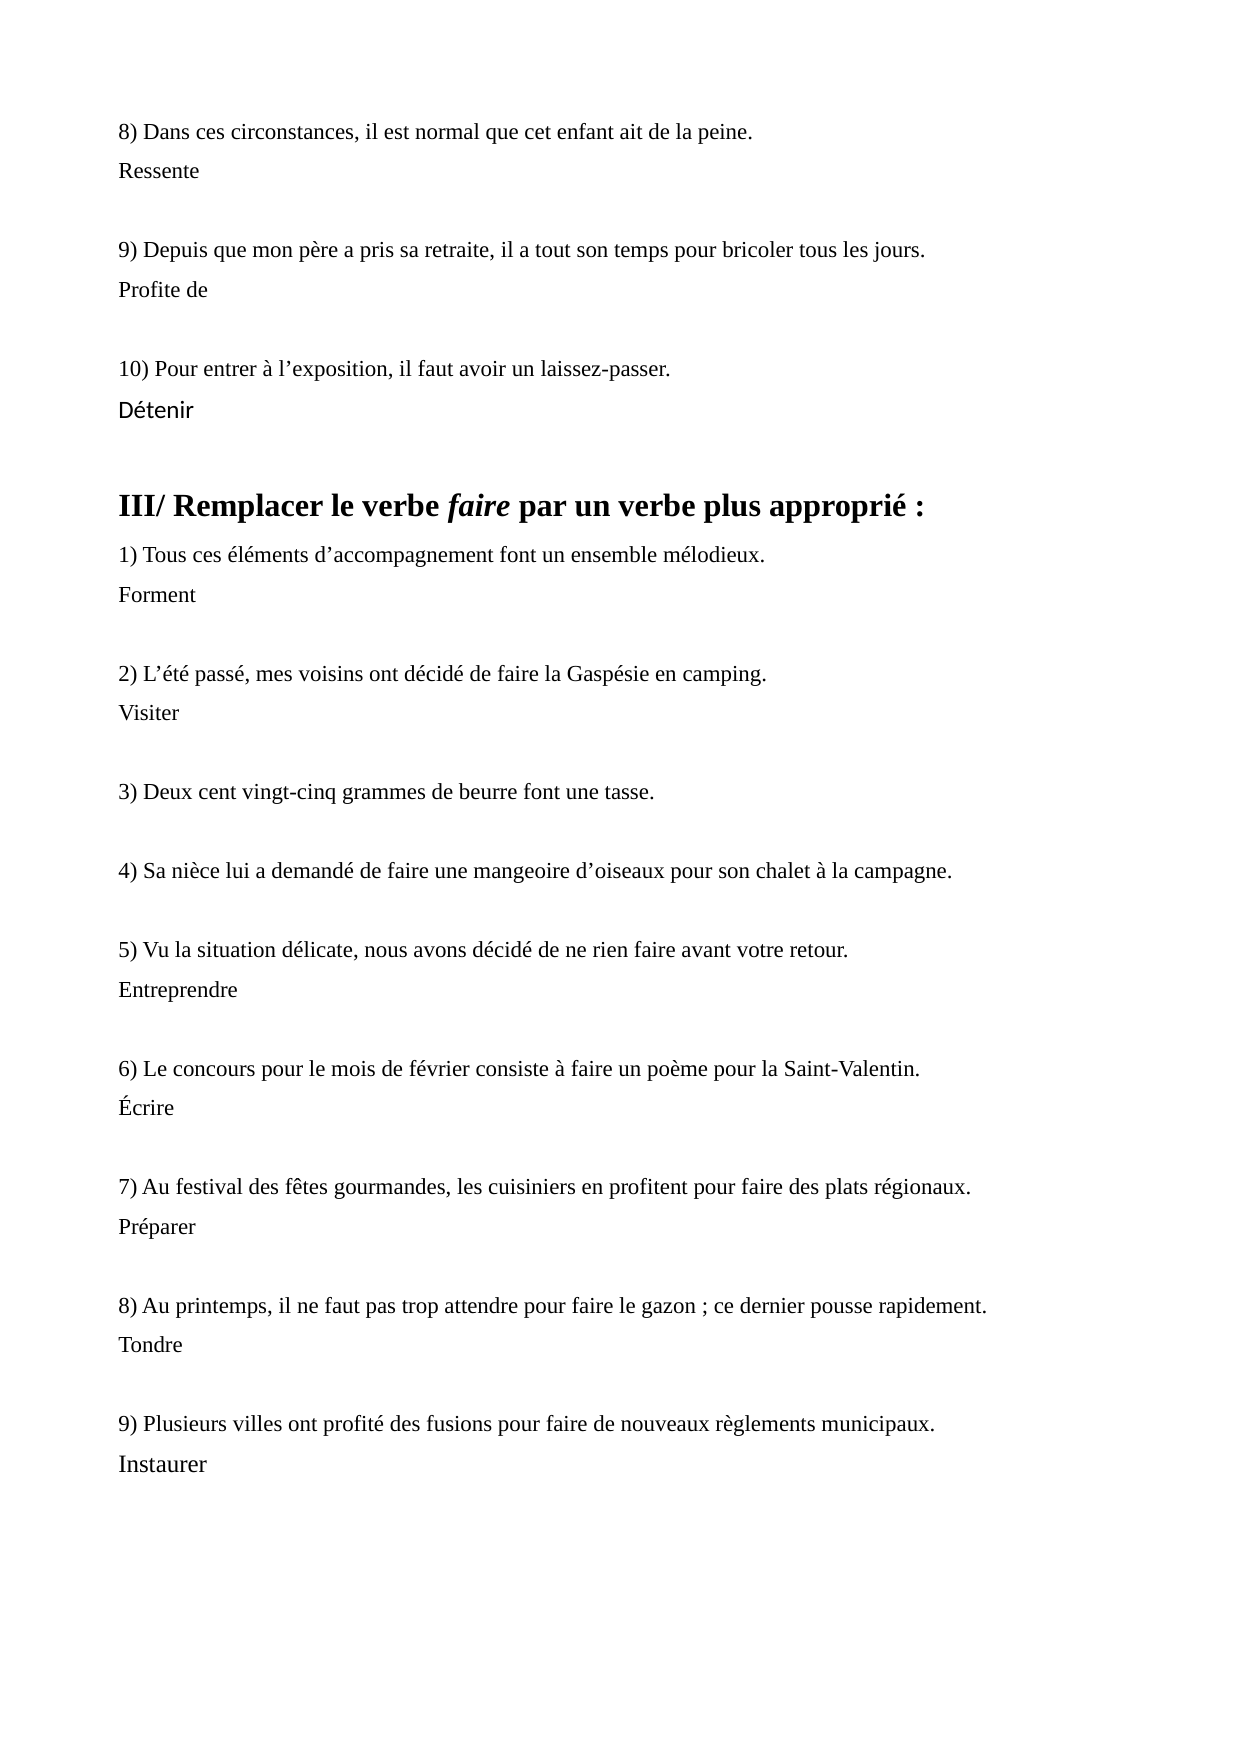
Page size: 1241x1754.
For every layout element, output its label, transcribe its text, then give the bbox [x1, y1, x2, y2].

text 8) Dans ces circonstances, il est normal que cet enfant ait de la peine. [118, 118, 1122, 144]
text 7) Au festival des fêtes gourmandes, les cuisiniers en profitent pour faire des plats régionaux. [118, 1173, 1122, 1199]
text Préparer [118, 1213, 1122, 1239]
text 4) Sa nièce lui a demandé de faire une mangeoire d’oiseaux pour son chalet à la campagne. [118, 857, 1122, 884]
text Forment [118, 581, 1122, 607]
text 5) Vu la situation délicate, nous avons décidé de ne rien faire avant votre retour. [118, 936, 1122, 963]
text Profite de [118, 276, 1122, 302]
text 3) Deux cent vingt-cinq grammes de beurre font une tasse. [118, 778, 1122, 805]
text Écrire [118, 1094, 1122, 1121]
text 2) L’été passé, mes voisins ont décidé de faire la Gaspésie en camping. [118, 660, 1122, 686]
text Détenir [118, 394, 1122, 425]
text III/ Remplacer le verbe faire par un verbe plus approprié : [118, 486, 1122, 523]
text 9) Depuis que mon père a pris sa retraite, il a tout son temps pour bricoler tous les jours. [118, 237, 1122, 263]
text Ressente [118, 158, 1122, 184]
text Instaurer [118, 1449, 1122, 1478]
text 10) Pour entrer à l’exposition, il faut avoir un laissez-passer. [118, 355, 1122, 381]
text 9) Plusieurs villes ont profité des fusions pour faire de nouveaux règlements municipaux. [118, 1410, 1122, 1436]
text Visiter [118, 699, 1122, 726]
text 6) Le concours pour le mois de février consiste à faire un poème pour la Saint-Valentin. [118, 1055, 1122, 1081]
text 1) Tous ces éléments d’accompagnement font un ensemble mélodieux. [118, 542, 1122, 568]
text Tondre [118, 1331, 1122, 1357]
text 8) Au printemps, il ne faut pas trop attendre pour faire le gazon ; ce dernier pousse rapidement. [118, 1292, 1122, 1318]
text Entreprendre [118, 976, 1122, 1002]
